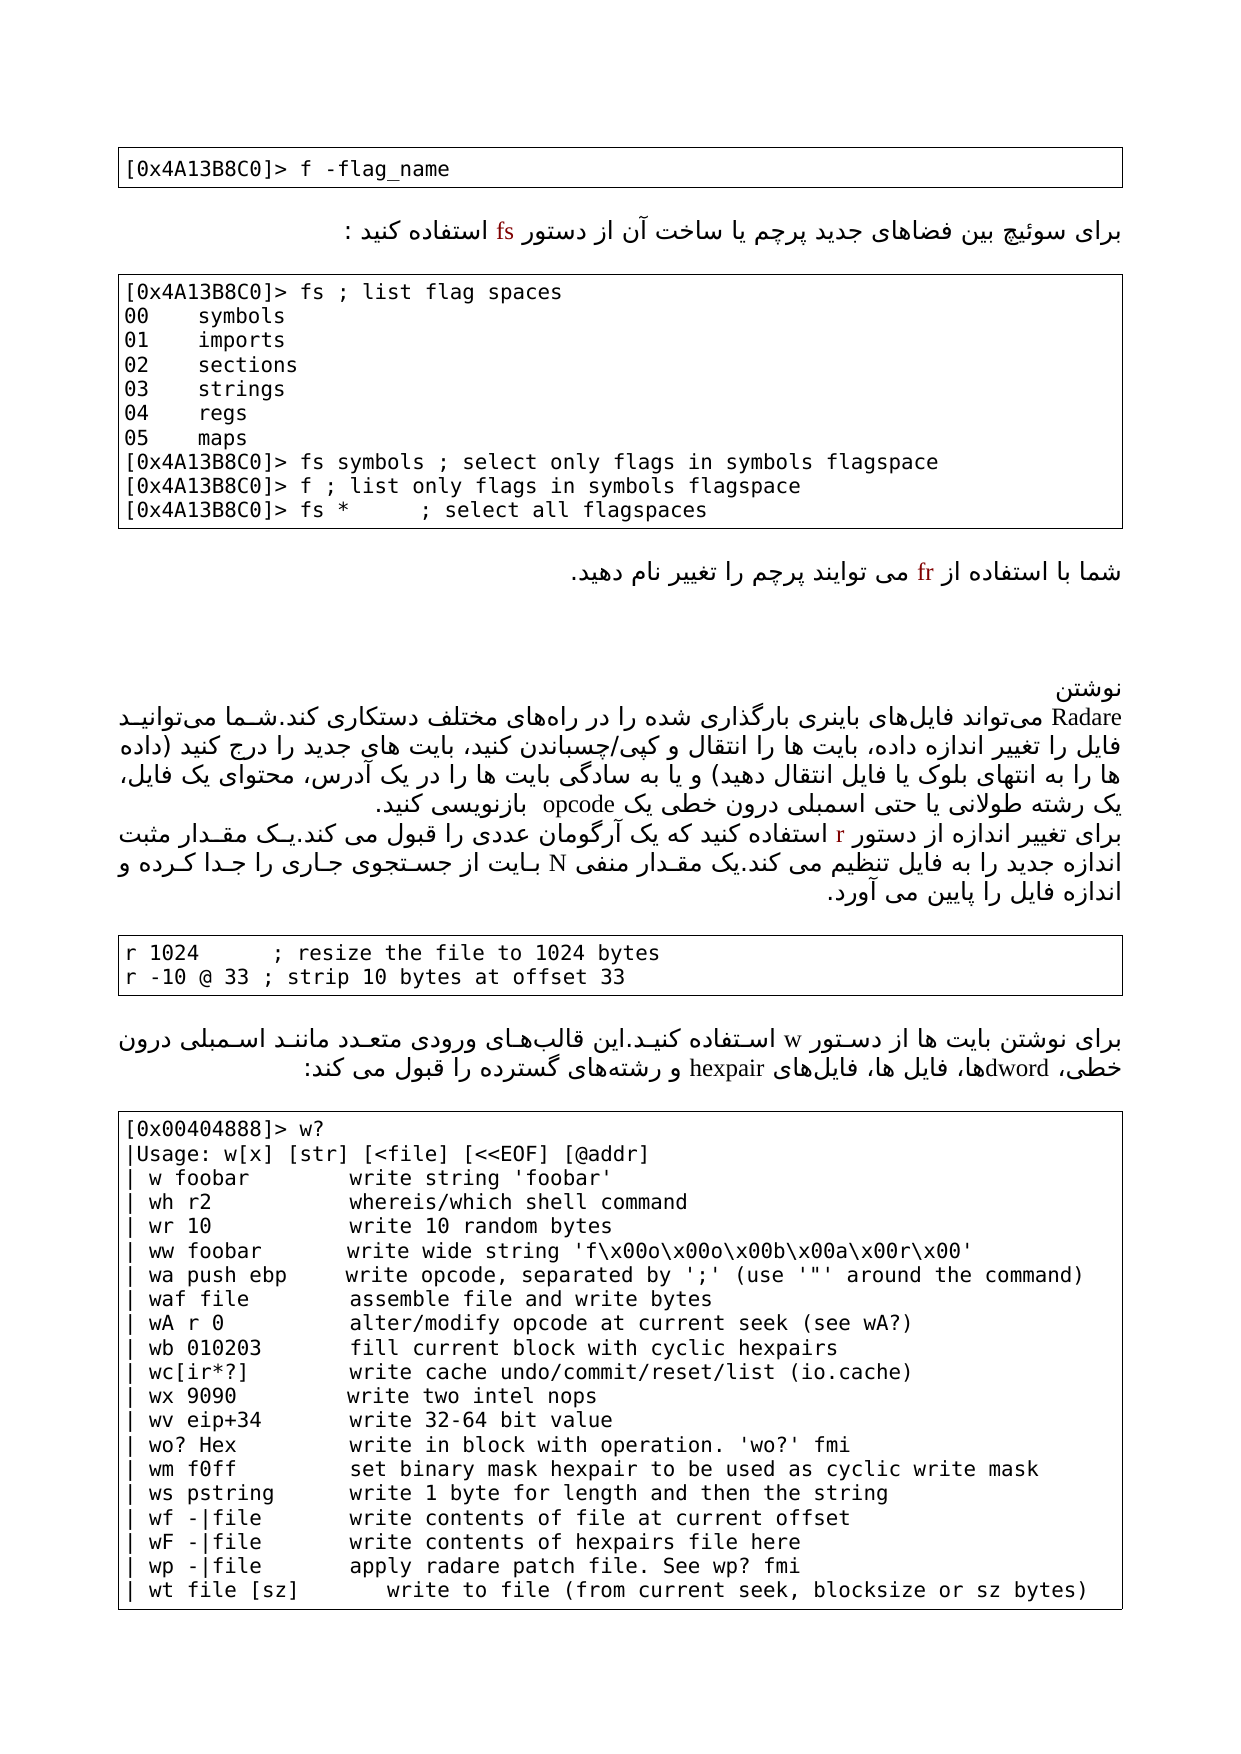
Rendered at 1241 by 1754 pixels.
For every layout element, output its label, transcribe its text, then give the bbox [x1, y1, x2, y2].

text Radare می‌تواند فایل‌های باینری بارگذاری شده را در راه‌های مختلف دستکاری کند.شما می‌توانید فایل را تغییر اندازه داده، بایت ها را انتقال و کپی/چسباندن کنید، بایت های جدید را درج کنید (داده ها را به انتهای بلوک یا فایل انتقال دهید) و یا به سادگی بایت ها را در یک آدرس، محتوای یک فایل، یک رشته طولانی یا حتی اسمبلی درون خطی یک opcode بازنویسی کنید. [118, 702, 1122, 819]
table_header [0x4A13B8C0]> f -flag_name [119, 148, 1122, 187]
text برای سوئیچ بین فضاهای جدید پرچم یا ساخت آن از دستور fs استفاده کنید : [118, 216, 1122, 245]
text نوشتن [118, 673, 1122, 702]
text شما با استفاده از fr می توایند پرچم را تغییر نام دهید. [118, 557, 1122, 586]
text برای نوشتن بایت ها از دستور w استفاده کنید.این قالب‌های ورودی متعدد مانند اسمبلی درون خطی، dwordها، فایل ها، فایل‌های hexpair و رشته‌های گسترده را قبول می کند: [118, 1024, 1122, 1083]
text برای تغییر اندازه از دستور r استفاده کنید که یک آرگومان عددی را قبول می کند.یک مقدار مثبت اندازه جدید را به فایل تنظیم می کند.یک مقدار منفی N بایت از جستجوی جاری را جدا کرده و اندازه فایل را پایین می آورد. [118, 819, 1122, 906]
table_header [0x00404888]> w? |Usage: w[x] [str] [<file] [<<EOF] [@addr] | w foobar write string 'foobar' | wh r2 whereis/which shell command | wr 10 write 10 random bytes | ww foobar write wide string 'f\x00o\x00o\x00b\x00a\x00r\x00' | wa push ebp write opcode, separated by ';' (use '"' around the command) | waf file assemble file and write bytes | wA r 0 alter/modify opcode at current seek (see wA?) | wb 010203 fill current block with cyclic hexpairs | wc[ir*?] write cache undo/commit/reset/list (io.cache) | wx 9090 write two intel nops | wv eip+34 write 32-64 bit value | wo? Hex write in block with operation. 'wo?' fmi | wm f0ff set binary mask hexpair to be used as cyclic write mask | ws pstring write 1 byte for length and then the string | wf -|file write contents of file at current offset | wF -|file write contents of hexpairs file here | wp -|file apply radare patch file. See wp? fmi | wt file [sz] write to file (from current seek, blocksize or sz bytes) [119, 1112, 1122, 1608]
table_header r 1024 ; resize the file to 1024 bytes r -10 @ 33 ; strip 10 bytes at offset 33 [119, 936, 1122, 995]
table_header [0x4A13B8C0]> fs ; list flag spaces 00 symbols 01 imports 02 sections 03 strings 04 regs 05 maps [0x4A13B8C0]> fs symbols ; select only flags in symbols flagspace [0x4A13B8C0]> f ; list only flags in symbols flagspace [0x4A13B8C0]> fs * ; select all flagspaces [119, 275, 1122, 528]
